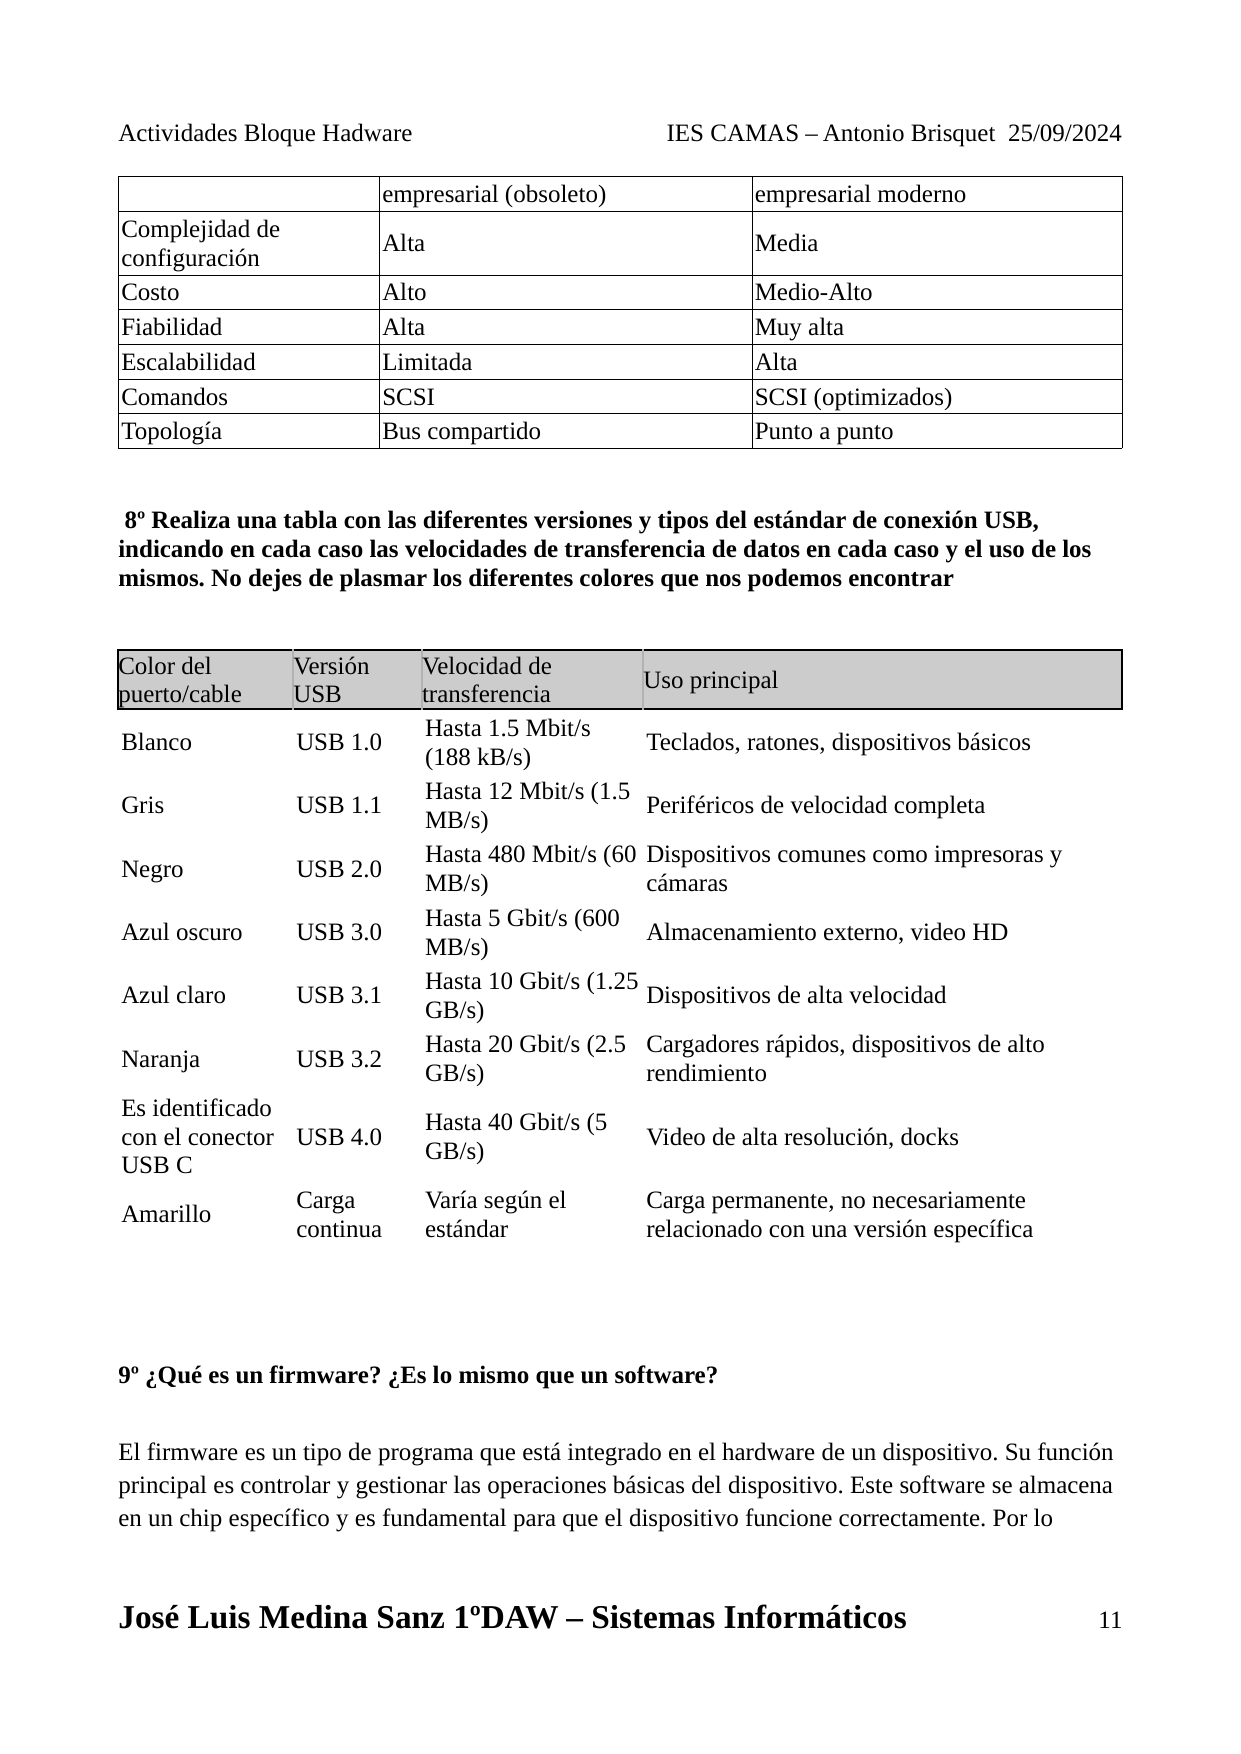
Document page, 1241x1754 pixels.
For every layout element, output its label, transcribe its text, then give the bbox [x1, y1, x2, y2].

table_cell Hasta 12 Mbit/s (1.5 MB/s) [422, 773, 643, 837]
table_cell Teclados, ratones, dispositivos básicos [643, 710, 1122, 773]
table_cell Periféricos de velocidad completa [643, 773, 1122, 837]
table_cell Naranja [118, 1027, 293, 1090]
table_cell Dispositivos de alta velocidad [643, 963, 1122, 1027]
table_cell Fiabilidad [119, 310, 379, 344]
table_cell Carga continua [293, 1182, 422, 1245]
table_cell Comandos [119, 380, 379, 413]
table_cell Video de alta resolución, docks [643, 1090, 1122, 1182]
table_cell Carga permanente, no necesariamente relacionado con una versión específica [643, 1182, 1122, 1245]
table_cell empresarial moderno [753, 177, 1122, 211]
table_cell USB 3.0 [293, 900, 422, 963]
table_cell Alto [380, 276, 752, 309]
table_cell Bus compartido [380, 414, 752, 448]
table_cell Topología [119, 414, 379, 448]
table_cell Alta [380, 212, 752, 274]
table_cell USB 1.1 [293, 773, 422, 837]
table_cell Azul claro [118, 963, 293, 1027]
table_cell Limitada [380, 345, 752, 378]
table_cell Medio-Alto [753, 276, 1122, 309]
table_cell USB 4.0 [293, 1090, 422, 1182]
text 8º Realiza una tabla con las diferentes versiones y tipos del estándar de conexión USB, indicando en cada caso las velocidades de transferencia de datos en cada caso y el uso de los mismos. No dejes de plasmar los diferentes colores que nos podemos encontrar [118, 506, 1122, 592]
table_cell Negro [118, 837, 293, 900]
table_cell Gris [118, 773, 293, 837]
table_cell Es identificado con el conector USB C [118, 1090, 293, 1182]
table_cell Media [753, 212, 1122, 274]
table_cell Hasta 1.5 Mbit/s (188 kB/s) [422, 710, 643, 773]
table_cell Alta [380, 310, 752, 344]
table_header Velocidad de transferencia [423, 651, 642, 708]
table_cell Complejidad de configuración [119, 212, 379, 274]
table_cell USB 2.0 [293, 837, 422, 900]
table_cell Cargadores rápidos, dispositivos de alto rendimiento [643, 1027, 1122, 1090]
table_header Versión USB [294, 651, 421, 708]
table_cell USB 1.0 [293, 710, 422, 773]
table_cell Blanco [118, 710, 293, 773]
table_cell Costo [119, 276, 379, 309]
text 9º ¿Qué es un firmware? ¿Es lo mismo que un software? [118, 1360, 1122, 1389]
table_cell Almacenamiento externo, video HD [643, 900, 1122, 963]
table_cell Hasta 480 Mbit/s (60 MB/s) [422, 837, 643, 900]
table_cell [119, 177, 379, 211]
table_cell Punto a punto [753, 414, 1122, 448]
table_cell Hasta 10 Gbit/s (1.25 GB/s) [422, 963, 643, 1027]
table_cell Muy alta [753, 310, 1122, 344]
table_cell empresarial (obsoleto) [380, 177, 752, 211]
table_cell Alta [753, 345, 1122, 378]
text El firmware es un tipo de programa que está integrado en el hardware de un dispositivo. Su función principal es controlar y gestionar las operaciones básicas del dispositivo. Este software se almacena en un chip específico y es fundamental para que el dispositivo funcione correctamente. Por lo [118, 1437, 1122, 1531]
table_header Uso principal [644, 651, 1121, 708]
table_cell Amarillo [118, 1182, 293, 1245]
table_cell Hasta 5 Gbit/s (600 MB/s) [422, 900, 643, 963]
table_cell SCSI (optimizados) [753, 380, 1122, 413]
table_cell USB 3.2 [293, 1027, 422, 1090]
table_header Color del puerto/cable [119, 651, 292, 708]
table_cell Hasta 20 Gbit/s (2.5 GB/s) [422, 1027, 643, 1090]
table_cell SCSI [380, 380, 752, 413]
table_cell USB 3.1 [293, 963, 422, 1027]
table_cell Varía según el estándar [422, 1182, 643, 1245]
table_cell Escalabilidad [119, 345, 379, 378]
table_cell Hasta 40 Gbit/s (5 GB/s) [422, 1090, 643, 1182]
table_cell Azul oscuro [118, 900, 293, 963]
table_cell Dispositivos comunes como impresoras y cámaras [643, 837, 1122, 900]
